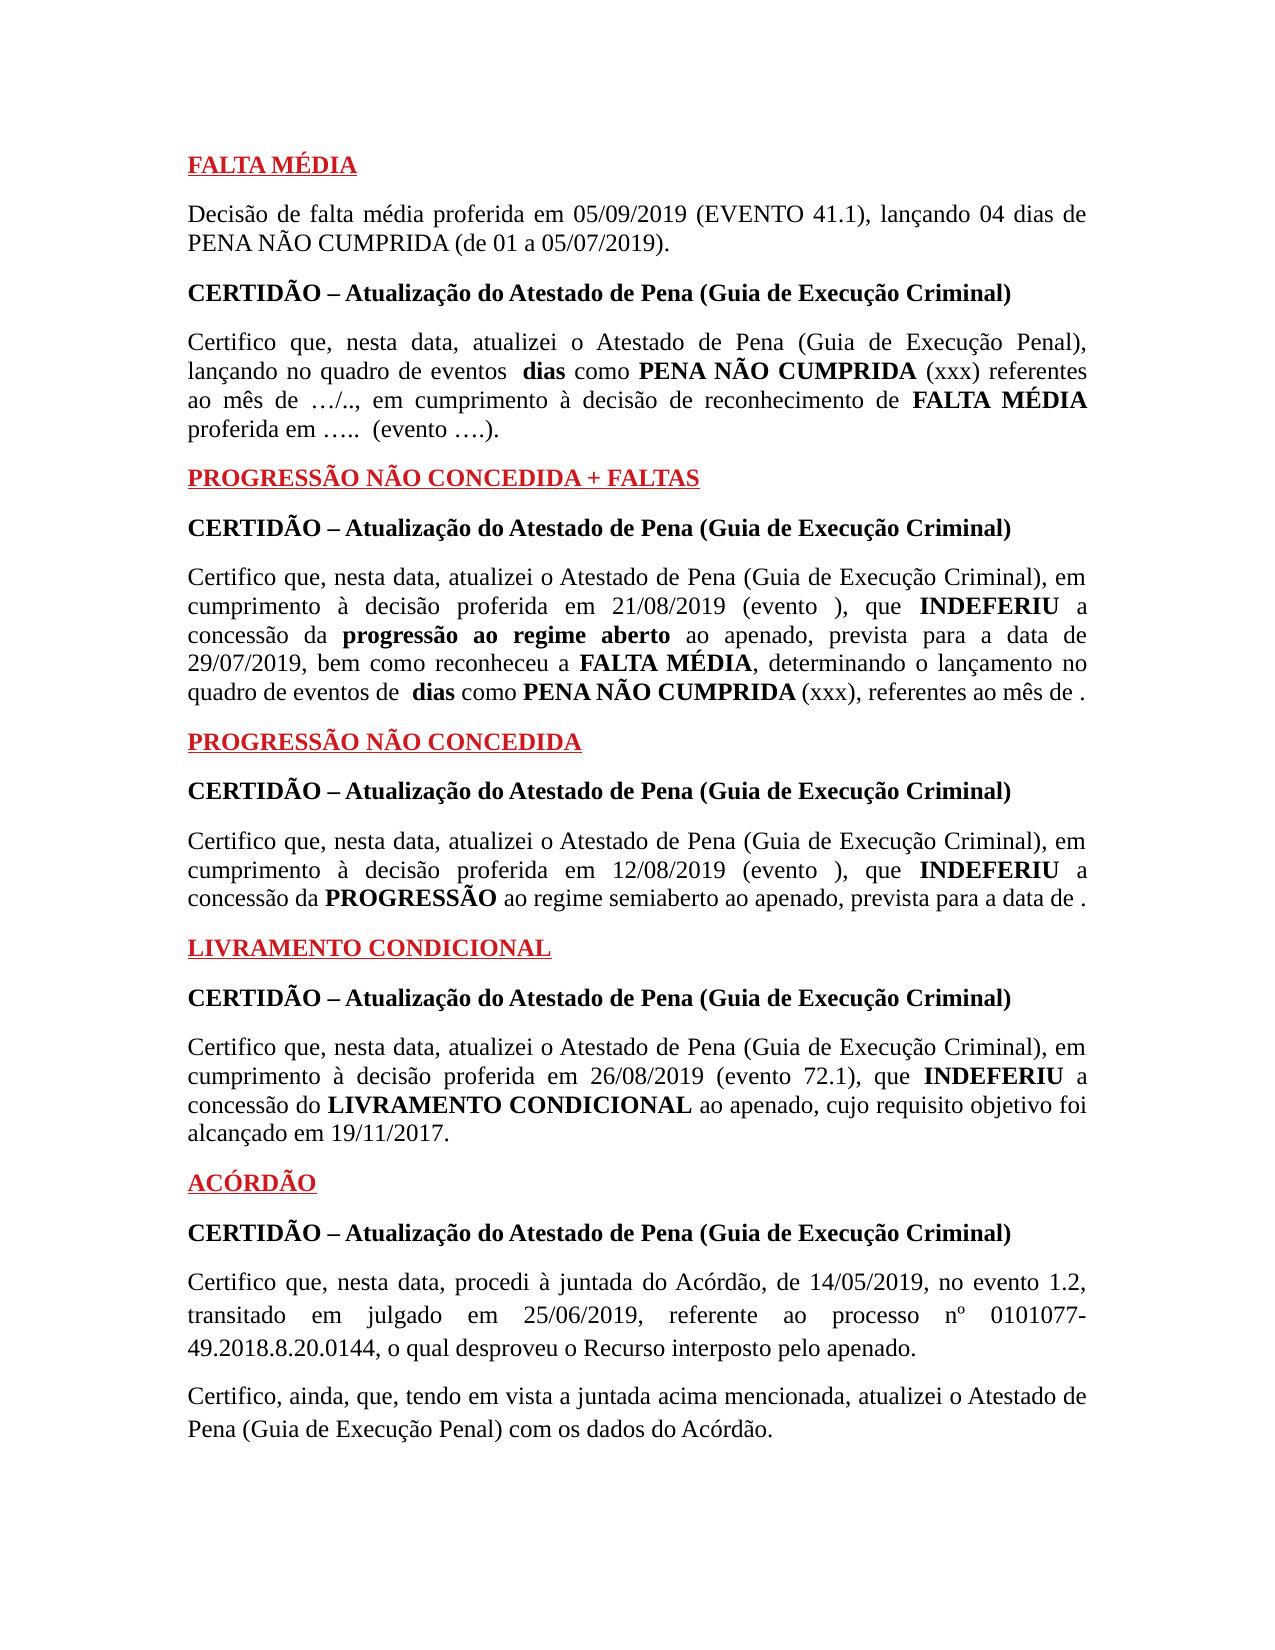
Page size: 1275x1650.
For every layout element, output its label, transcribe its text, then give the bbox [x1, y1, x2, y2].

text LIVRAMENTO CONDICIONAL [187, 933, 1087, 962]
text CERTIDÃO – Atualização do Atestado de Pena (Guia de Execução Criminal) [187, 1218, 1087, 1246]
text Certifico, ainda, que, tendo em vista a juntada acima mencionada, atualizei o Atestado de Pena (Guia de Execução Penal) com os dados do Acórdão. [187, 1381, 1087, 1443]
text Certifico que, nesta data, atualizei o Atestado de Pena (Guia de Execução Criminal), em cumprimento à decisão proferida em 21/08/2019 (evento ), que INDEFERIU a concessão da progressão ao regime aberto ao apenado, prevista para a data de 29/07/2019, bem como reconheceu a FALTA MÉDIA, determinando o lançamento no quadro de eventos de dias como PENA NÃO CUMPRIDA (xxx), referentes ao mês de . [187, 562, 1087, 706]
text CERTIDÃO – Atualização do Atestado de Pena (Guia de Execução Criminal) [187, 513, 1087, 541]
text FALTA MÉDIA [187, 150, 1087, 179]
text CERTIDÃO – Atualização do Atestado de Pena (Guia de Execução Criminal) [187, 983, 1087, 1011]
text Certifico que, nesta data, atualizei o Atestado de Pena (Guia de Execução Criminal), em cumprimento à decisão proferida em 26/08/2019 (evento 72.1), que INDEFERIU a concessão do LIVRAMENTO CONDICIONAL ao apenado, cujo requisito objetivo foi alcançado em 19/11/2017. [187, 1032, 1087, 1147]
text Decisão de falta média proferida em 05/09/2019 (EVENTO 41.1), lançando 04 dias de PENA NÃO CUMPRIDA (de 01 a 05/07/2019). [187, 199, 1087, 257]
text PROGRESSÃO NÃO CONCEDIDA + FALTAS [187, 463, 1087, 492]
text Certifico que, nesta data, procedi à juntada do Acórdão, de 14/05/2019, no evento 1.2, transitado em julgado em 25/06/2019, referente ao processo nº 0101077-49.2018.8.20.0144, o qual desproveu o Recurso interposto pelo apenado. [187, 1267, 1087, 1362]
text Certifico que, nesta data, atualizei o Atestado de Pena (Guia de Execução Penal), lançando no quadro de eventos dias como PENA NÃO CUMPRIDA (xxx) referentes ao mês de …/.., em cumprimento à decisão de reconhecimento de FALTA MÉDIA proferida em ….. (evento ….). [187, 327, 1087, 442]
text CERTIDÃO – Atualização do Atestado de Pena (Guia de Execução Criminal) [187, 776, 1087, 805]
text CERTIDÃO – Atualização do Atestado de Pena (Guia de Execução Criminal) [187, 278, 1087, 307]
text ACÓRDÃO [187, 1168, 1087, 1197]
text Certifico que, nesta data, atualizei o Atestado de Pena (Guia de Execução Criminal), em cumprimento à decisão proferida em 12/08/2019 (evento ), que INDEFERIU a concessão da PROGRESSÃO ao regime semiaberto ao apenado, prevista para a data de . [187, 826, 1087, 912]
text PROGRESSÃO NÃO CONCEDIDA [187, 727, 1087, 756]
